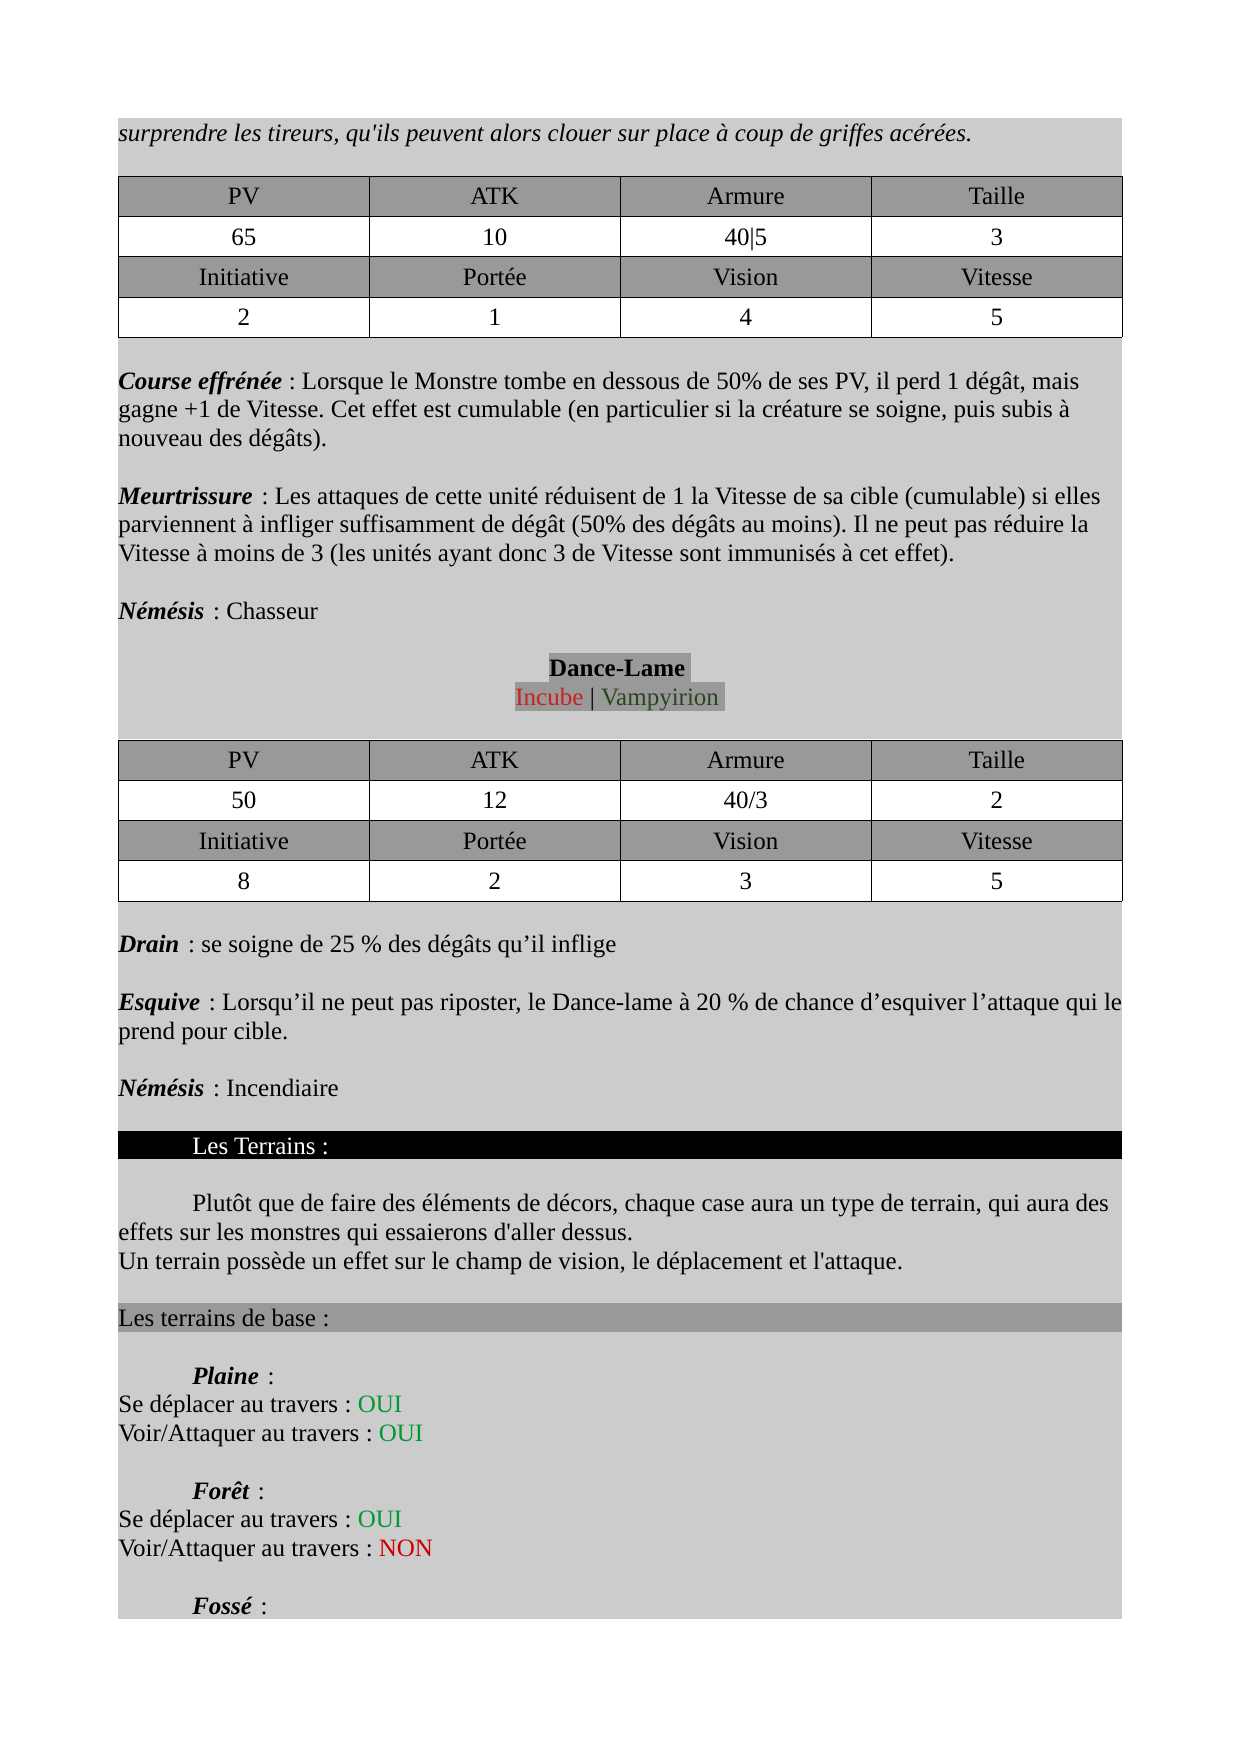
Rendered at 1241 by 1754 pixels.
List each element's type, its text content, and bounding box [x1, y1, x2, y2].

table_cell 3 [621, 861, 871, 901]
table_cell Vision [621, 257, 871, 297]
table_cell Initiative [119, 821, 369, 860]
table_cell 3 [872, 217, 1122, 256]
table_cell Vitesse [872, 821, 1122, 860]
table_header PV [119, 177, 369, 216]
table_cell 4 [621, 298, 871, 337]
table_header PV [119, 741, 369, 780]
text Les Terrains : [118, 1131, 1122, 1159]
table_header Armure [621, 741, 871, 780]
table_cell 40|5 [621, 217, 871, 256]
text Forêt : [118, 1476, 1122, 1504]
table_header Taille [872, 741, 1122, 780]
table_cell 1 [370, 298, 620, 337]
table_cell 65 [119, 217, 369, 256]
text surprendre les tireurs, qu'ils peuvent alors clouer sur place à coup de griffes acérées. [118, 118, 1122, 147]
text Esquive : Lorsqu’il ne peut pas riposter, le Dance-lame à 20 % de chance d’esquiver l’attaque qui le prend pour cible. [118, 987, 1122, 1044]
table_cell 5 [872, 861, 1122, 901]
text Dance-Lame [118, 653, 1122, 682]
table_header ATK [370, 177, 620, 216]
table_cell 5 [872, 298, 1122, 337]
table_cell 8 [119, 861, 369, 901]
text Un terrain possède un effet sur le champ de vision, le déplacement et l'attaque. [118, 1246, 1122, 1274]
table_cell 2 [872, 781, 1122, 820]
table_header Taille [872, 177, 1122, 216]
table_header ATK [370, 741, 620, 780]
text Incube | Vampyirion [118, 682, 1122, 711]
table_cell 10 [370, 217, 620, 256]
table_cell Portée [370, 257, 620, 297]
table_cell Vision [621, 821, 871, 860]
table_cell Portée [370, 821, 620, 860]
text Plaine : [118, 1361, 1122, 1389]
text Les terrains de base : [118, 1303, 1122, 1332]
table_cell 50 [119, 781, 369, 820]
text Voir/Attaquer au travers : OUI [118, 1418, 1122, 1447]
table_cell 40/3 [621, 781, 871, 820]
table_cell 2 [370, 861, 620, 901]
text Drain : se soigne de 25 % des dégâts qu’il inflige [118, 929, 1122, 958]
text Meurtrissure : Les attaques de cette unité réduisent de 1 la Vitesse de sa cible (cumulable) si elles parviennent à infliger suffisamment de dégât (50% des dégâts au moins). Il ne peut pas réduire la Vitesse à moins de 3 (les unités ayant donc 3 de Vitesse sont immunisés à cet effet). [118, 481, 1122, 567]
text Némésis : Chasseur [118, 596, 1122, 624]
text Se déplacer au travers : OUI [118, 1504, 1122, 1533]
table_cell 12 [370, 781, 620, 820]
text Course effrénée : Lorsque le Monstre tombe en dessous de 50% de ses PV, il perd 1 dégât, mais gagne +1 de Vitesse. Cet effet est cumulable (en particulier si la créature se soigne, puis subis à nouveau des dégâts). [118, 366, 1122, 452]
text Plutôt que de faire des éléments de décors, chaque case aura un type de terrain, qui aura des effets sur les monstres qui essaierons d'aller dessus. [118, 1188, 1122, 1246]
text Fossé : [118, 1591, 1122, 1619]
text Némésis : Incendiaire [118, 1073, 1122, 1102]
text Voir/Attaquer au travers : NON [118, 1533, 1122, 1562]
text Se déplacer au travers : OUI [118, 1389, 1122, 1418]
table_cell Initiative [119, 257, 369, 297]
table_cell 2 [119, 298, 369, 337]
table_cell Vitesse [872, 257, 1122, 297]
table_header Armure [621, 177, 871, 216]
